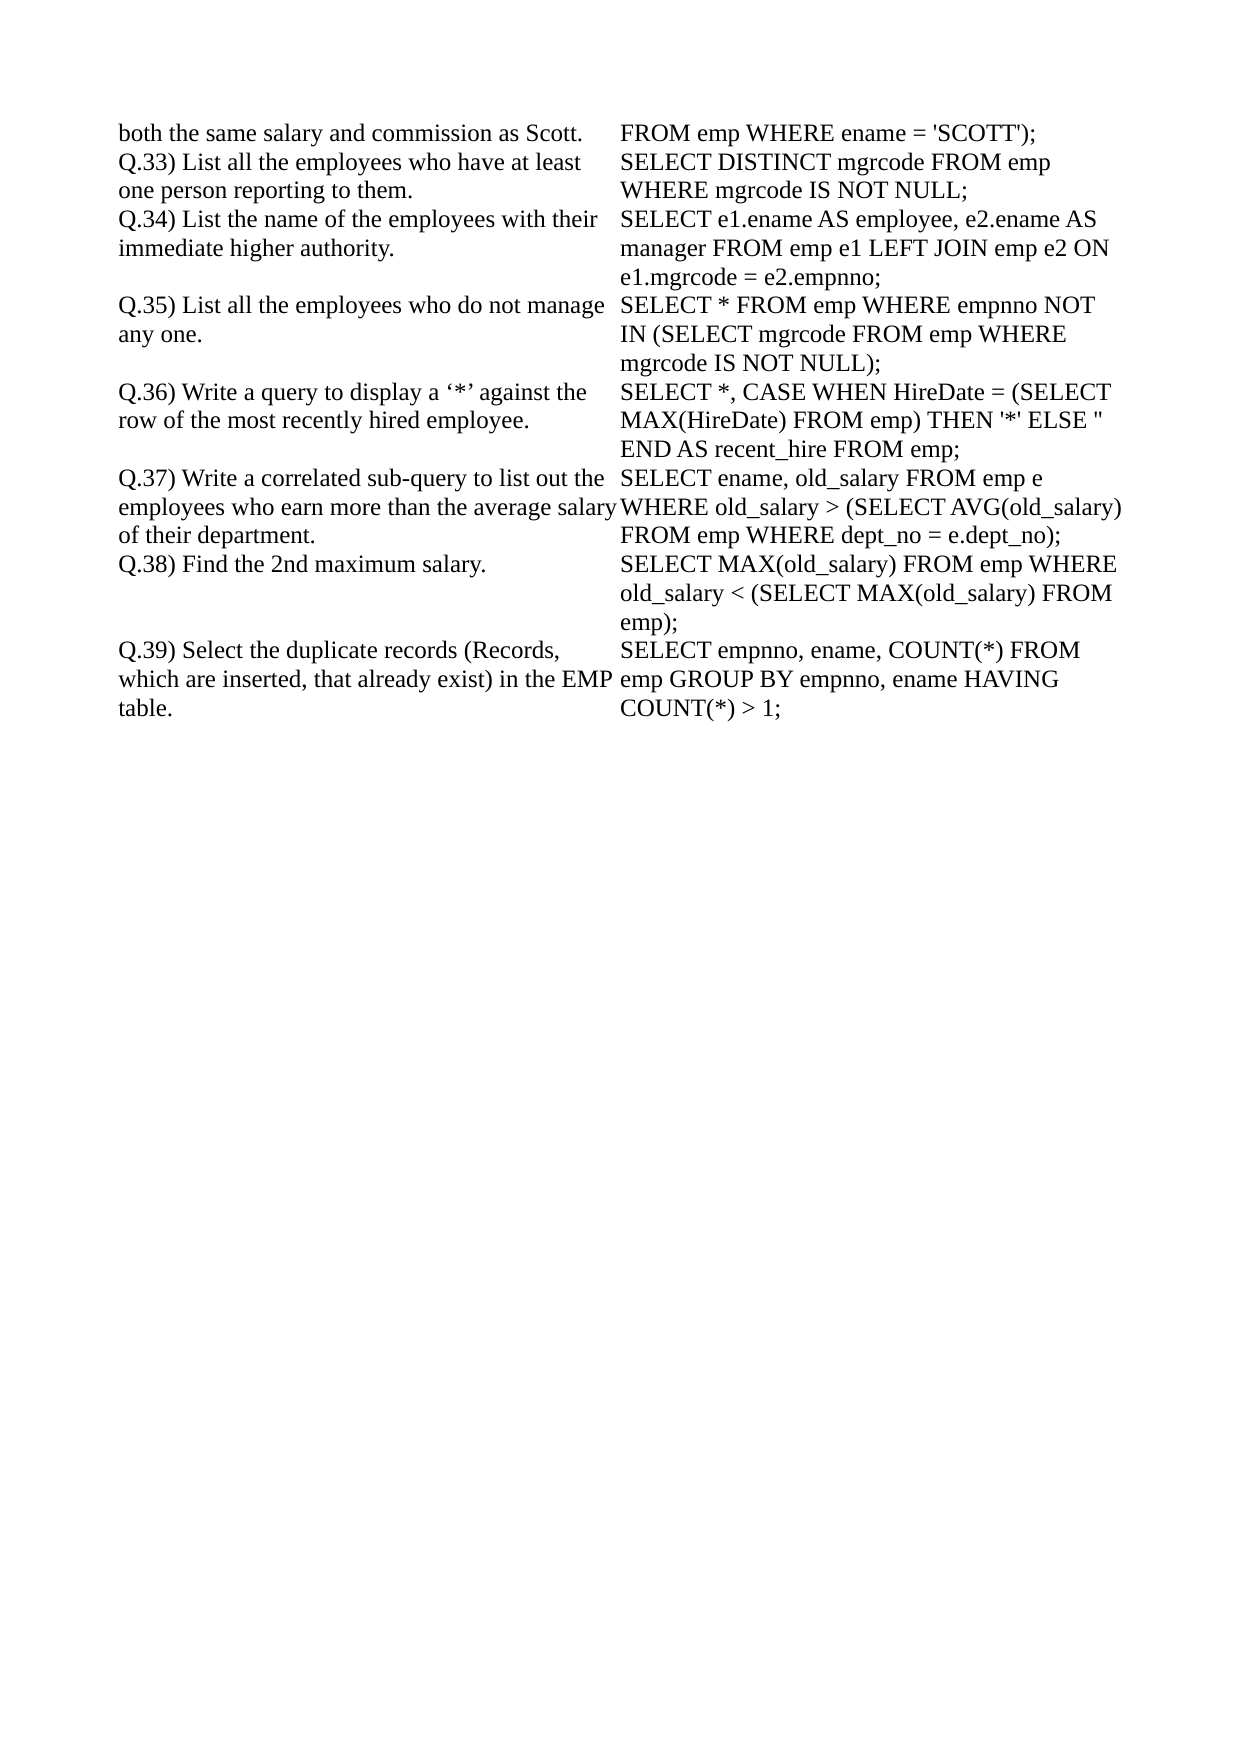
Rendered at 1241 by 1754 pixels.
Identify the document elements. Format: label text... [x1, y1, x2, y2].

table_cell Q.39) Select the duplicate records (Records, which are inserted, that already exist) in the EMP table. [118, 636, 620, 722]
table_cell SELECT DISTINCT mgrcode FROM emp WHERE mgrcode IS NOT NULL; [620, 147, 1122, 204]
table_cell Q.36) Write a query to display a ‘*’ against the row of the most recently hired employee. [118, 377, 620, 463]
table_cell SELECT MAX(old_salary) FROM emp WHERE old_salary < (SELECT MAX(old_salary) FROM emp); [620, 549, 1122, 636]
table_cell SELECT e1.ename AS employee, e2.ename AS manager FROM emp e1 LEFT JOIN emp e2 ON e1.mgrcode = e2.empnno; [620, 204, 1122, 291]
table_cell Q.34) List the name of the employees with their immediate higher authority. [118, 204, 620, 291]
table_cell both the same salary and commission as Scott. [118, 118, 620, 147]
table_cell FROM emp WHERE ename = 'SCOTT'); [620, 118, 1122, 147]
table_cell SELECT * FROM emp WHERE empnno NOT IN (SELECT mgrcode FROM emp WHERE mgrcode IS NOT NULL); [620, 291, 1122, 377]
table_cell SELECT empnno, ename, COUNT(*) FROM emp GROUP BY empnno, ename HAVING COUNT(*) > 1; [620, 636, 1122, 722]
table_cell Q.38) Find the 2nd maximum salary. [118, 549, 620, 636]
table_cell Q.35) List all the employees who do not manage any one. [118, 291, 620, 377]
table_cell SELECT *, CASE WHEN HireDate = (SELECT MAX(HireDate) FROM emp) THEN '*' ELSE '' END AS recent_hire FROM emp; [620, 377, 1122, 463]
table_cell SELECT ename, old_salary FROM emp e WHERE old_salary > (SELECT AVG(old_salary) FROM emp WHERE dept_no = e.dept_no); [620, 463, 1122, 549]
table_cell Q.37) Write a correlated sub-query to list out the employees who earn more than the average salary of their department. [118, 463, 620, 549]
table_cell Q.33) List all the employees who have at least one person reporting to them. [118, 147, 620, 204]
